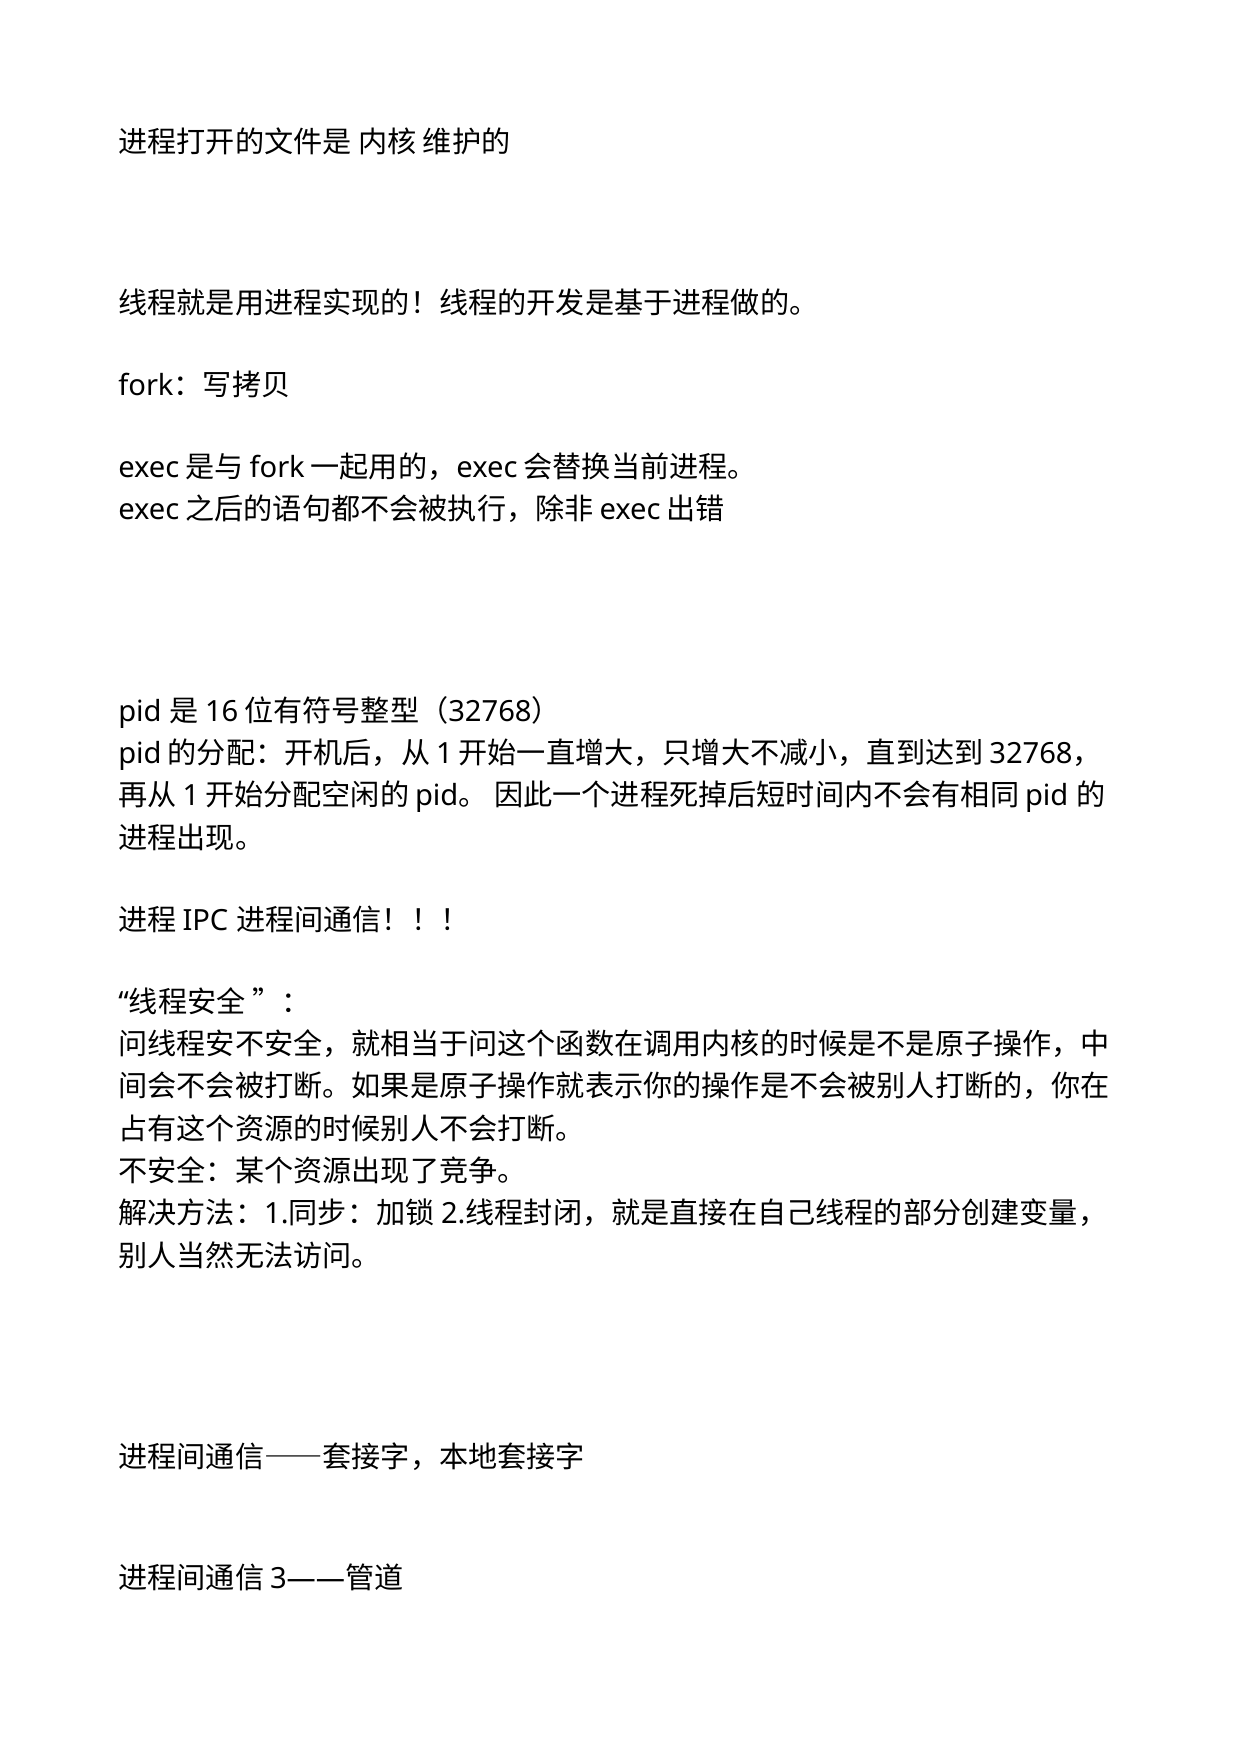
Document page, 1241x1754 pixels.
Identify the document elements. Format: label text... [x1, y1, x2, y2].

text 线程就是用进程实现的！线程的开发是基于进程做的。 [118, 279, 1122, 322]
text “线程安全 ”： [118, 978, 1122, 1021]
text 进程IPC 进程间通信！！！ [118, 896, 1122, 939]
text 不安全：某个资源出现了竞争。 [118, 1148, 1122, 1190]
text 解决方法：1.同步：加锁 2.线程封闭，就是直接在自己线程的部分创建变量，别人当然无法访问。 [118, 1190, 1122, 1274]
text fork：写拷贝 [118, 361, 1122, 404]
text pid的分配：开机后，从1开始一直增大，只增大不减小，直到达到32768，再从1开始分配空闲的pid。 因此一个进程死掉后短时间内不会有相同pid 的进程出现。 [118, 729, 1122, 857]
text 问线程安不安全，就相当于问这个函数在调用内核的时候是不是原子操作，中间会不会被打断。如果是原子操作就表示你的操作是不会被别人打断的，你在占有这个资源的时候别人不会打断。 [118, 1021, 1122, 1148]
text pid 是 16位有符号整型（32768） [118, 687, 1122, 729]
text 进程打开的文件是 内核 维护的 [118, 118, 1122, 160]
text 进程间通信——套接字，本地套接字 [118, 1433, 1122, 1476]
text exec是与fork一起用的，exec会替换当前进程。 [118, 443, 1122, 486]
text exec之后的语句都不会被执行，除非exec出错 [118, 486, 1122, 528]
text 进程间通信3——管道 [118, 1555, 1122, 1597]
